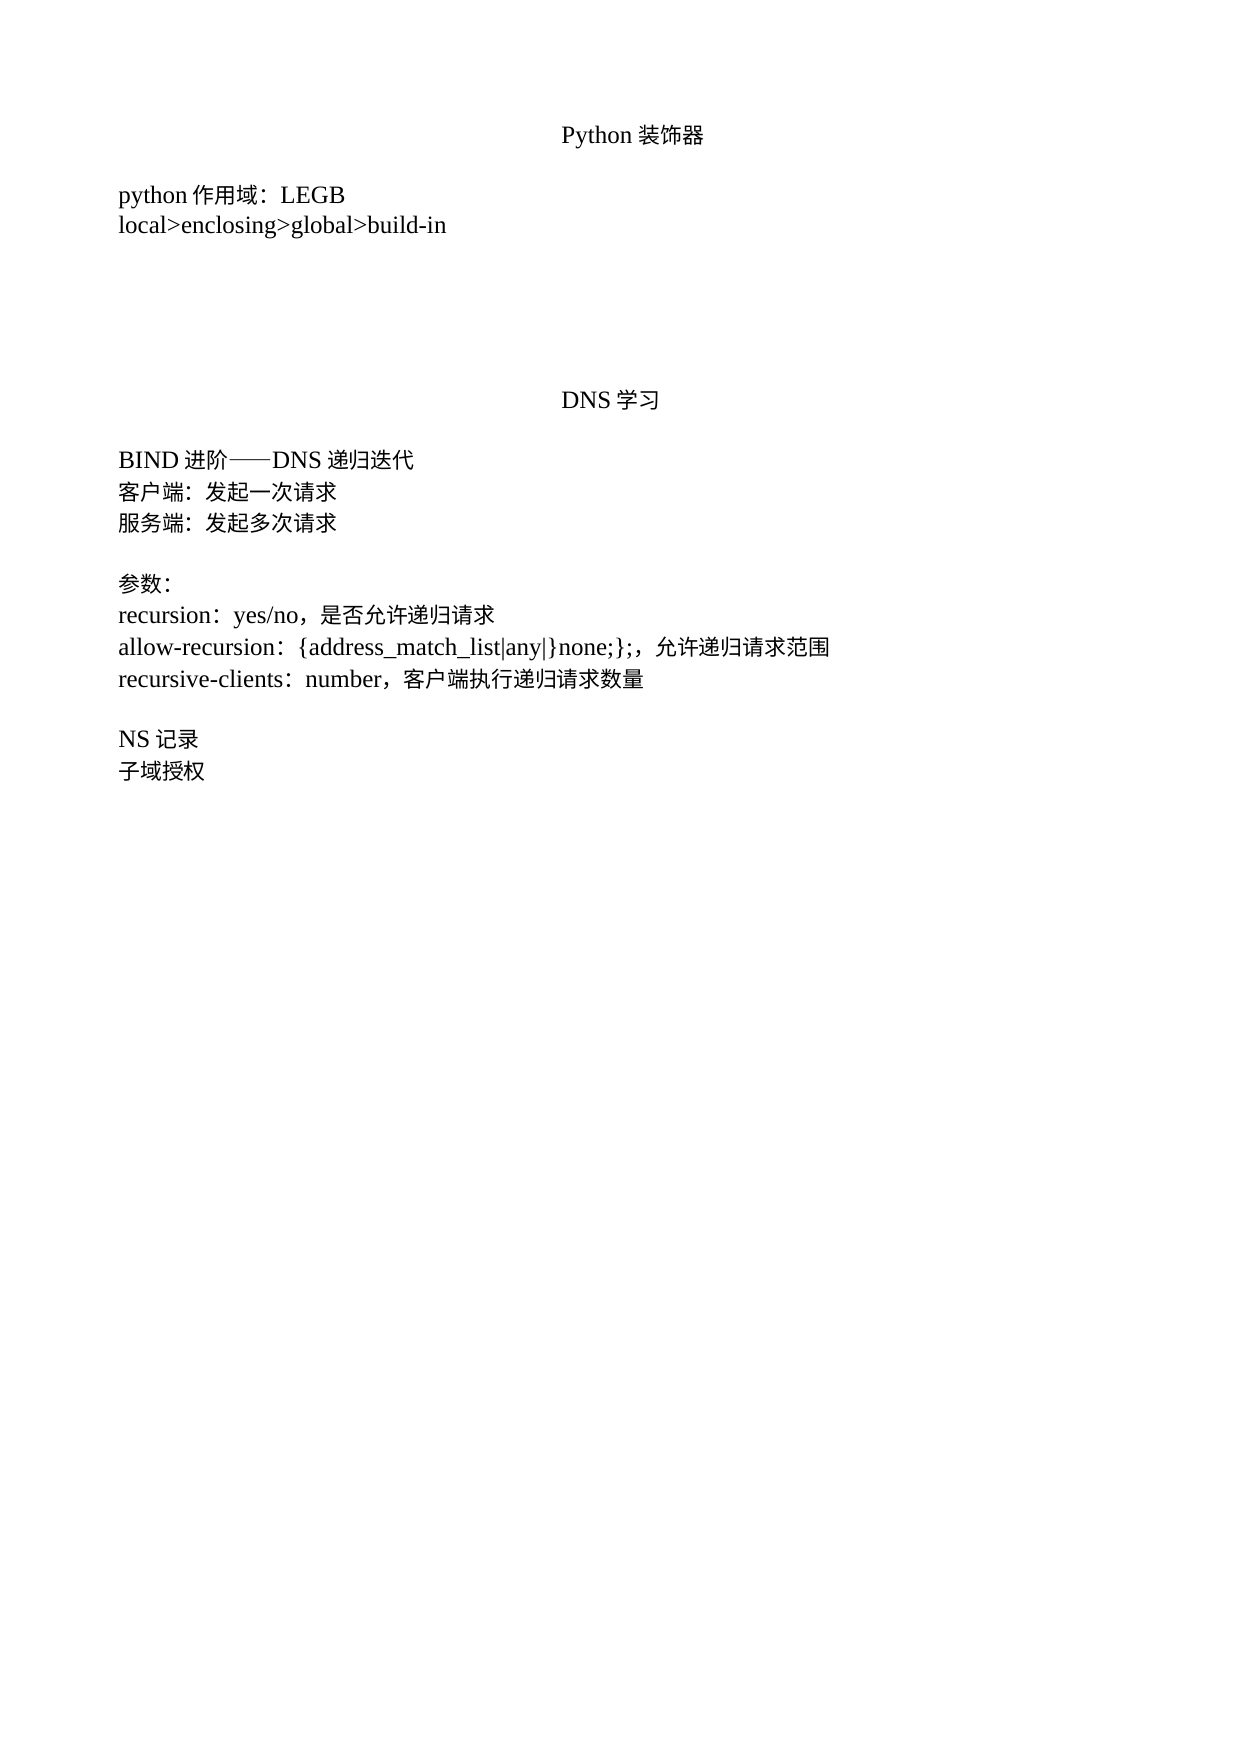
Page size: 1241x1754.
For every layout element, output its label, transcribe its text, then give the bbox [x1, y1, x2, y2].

text allow-recursion：{address_match_list|any|}none;};，允许递归请求范围 [118, 630, 1122, 662]
text 客户端：发起一次请求 [118, 475, 1122, 506]
text recursion：yes/no，是否允许递归请求 [118, 598, 1122, 630]
text 参数： [118, 567, 1122, 598]
text DNS学习 [561, 383, 1122, 414]
text NS记录 [118, 722, 1122, 754]
text BIND进阶——DNS递归迭代 [118, 443, 1122, 475]
text recursive-clients：number，客户端执行递归请求数量 [118, 662, 1122, 693]
text python作用域：LEGB [118, 178, 1122, 210]
text 服务端：发起多次请求 [118, 506, 1122, 538]
text 子域授权 [118, 754, 1122, 786]
text Python 装饰器 [561, 118, 1122, 150]
text local>enclosing>global>build-in [118, 210, 1122, 239]
